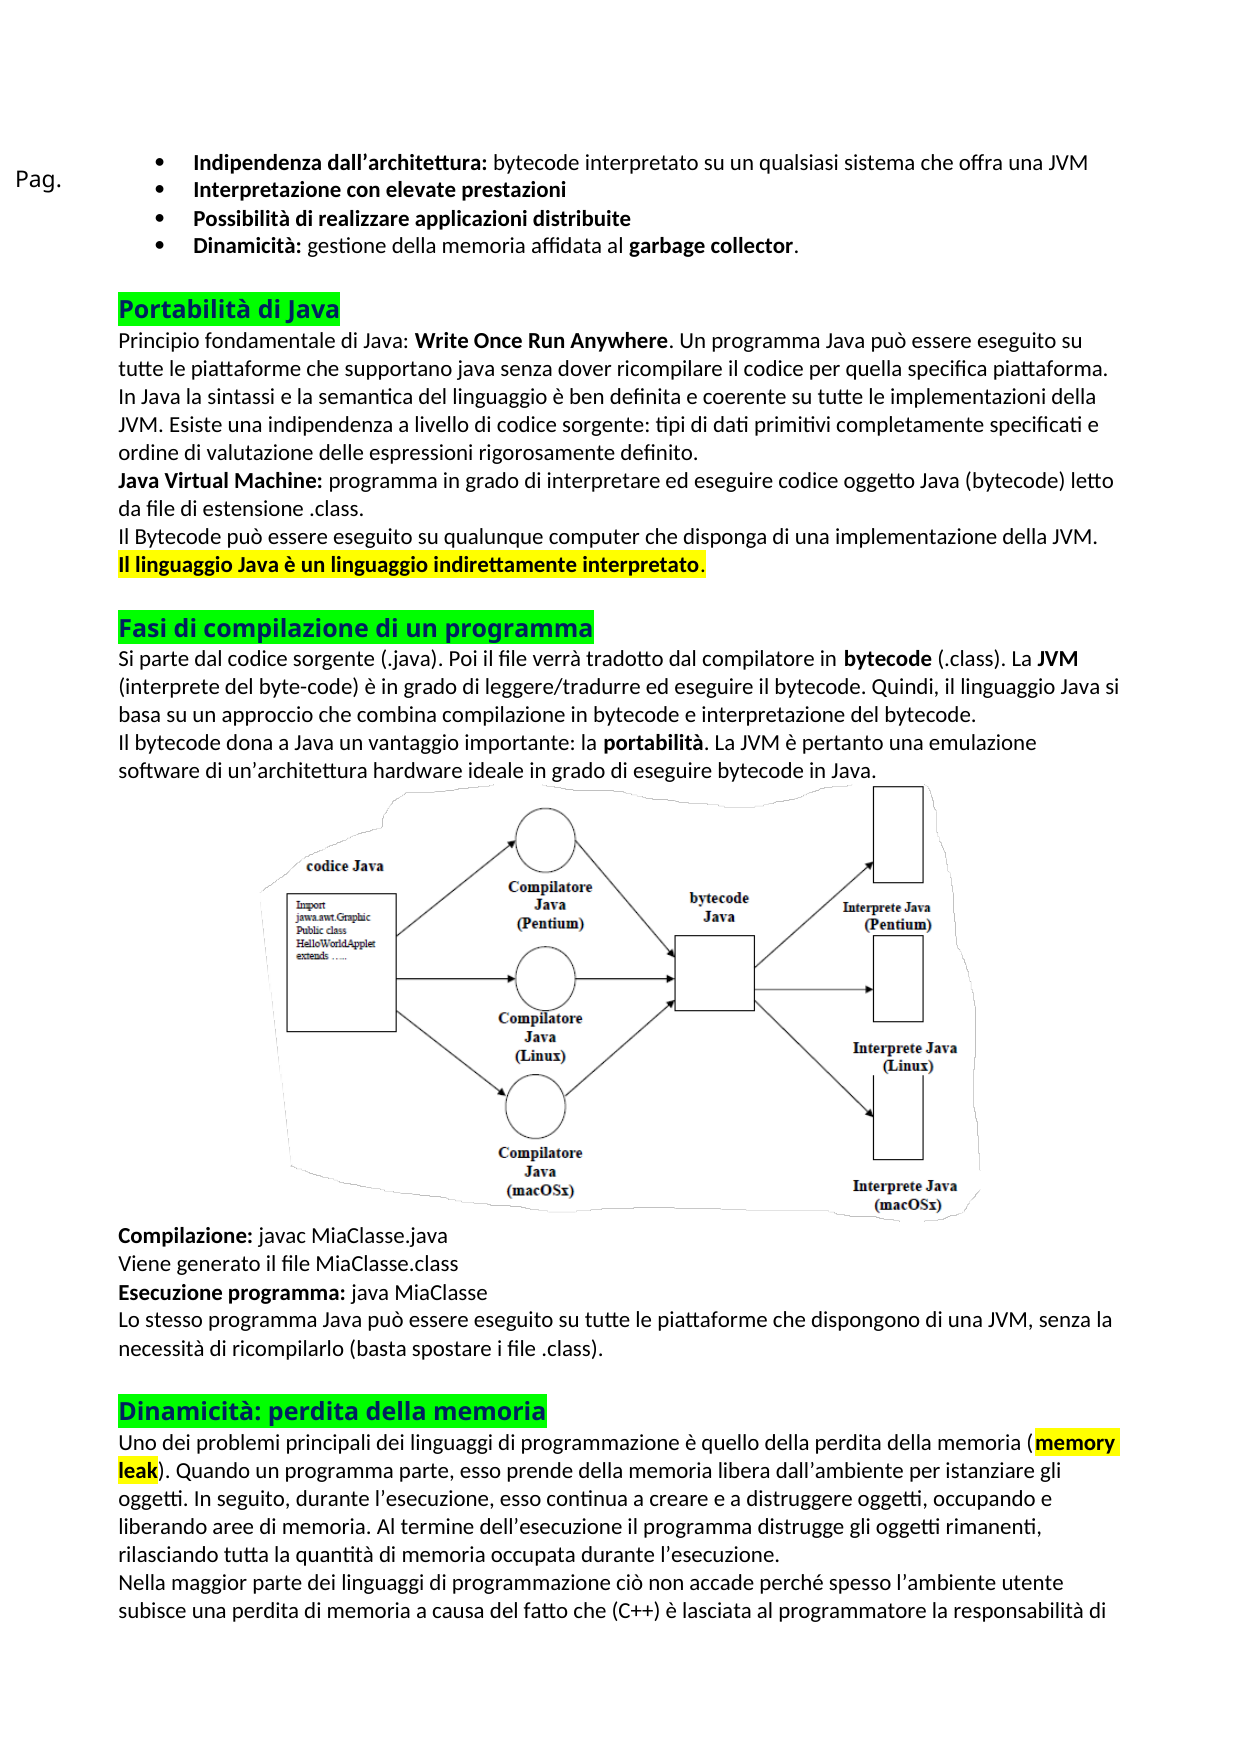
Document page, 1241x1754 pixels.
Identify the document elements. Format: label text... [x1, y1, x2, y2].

text Nella maggior parte dei linguaggi di programmazione ciò non accade perché spesso l’ambiente utente subisce una perdita di memoria a causa del fatto che (C++) è lasciata al programmatore la responsabilità di [118, 1568, 1122, 1624]
list Interpretazione con elevate prestazioni [156, 176, 1122, 204]
text Esecuzione programma: java MiaClasse [118, 1278, 1122, 1306]
text Lo stesso programma Java può essere eseguito su tutte le piattaforme che dispongono di una JVM, senza la necessità di ricompilarlo (basta spostare i file .class). [118, 1306, 1122, 1362]
text Principio fondamentale di Java: Write Once Run Anywhere. Un programma Java può essere eseguito su tutte le piattaforme che supportano java senza dover ricompilare il codice per quella specifica piattaforma. [118, 326, 1122, 382]
subtitle Portabilità di Java [118, 292, 1122, 326]
text Viene generato il file MiaClasse.class [118, 1249, 1122, 1278]
subtitle Dinamicità: perdita della memoria [118, 1394, 1122, 1428]
text Il Bytecode può essere eseguito su qualunque computer che disponga di una implementazione della JVM. [118, 522, 1122, 550]
text Il linguaggio Java è un linguaggio indirettamente interpretato. [118, 550, 1122, 578]
text Java Virtual Machine: programma in grado di interpretare ed eseguire codice oggetto Java (bytecode) letto da file di estensione .class. [118, 466, 1122, 522]
text Il bytecode dona a Java un vantaggio importante: la portabilità. La JVM è pertanto una emulazione software di un’architettura hardware ideale in grado di eseguire bytecode in Java. [118, 728, 1122, 784]
list Dinamicità: gestione della memoria affidata al garbage collector. [156, 232, 1122, 260]
subtitle Fasi di compilazione di un programma [118, 610, 1122, 644]
text Compilazione: javac MiaClasse.java [118, 1222, 1122, 1249]
list Possibilità di realizzare applicazioni distribuite [156, 204, 1122, 232]
text Si parte dal codice sorgente (.java). Poi il file verrà tradotto dal compilatore in bytecode (.class). La JVM (interprete del byte-code) è in grado di leggere/tradurre ed eseguire il bytecode. Quindi, il linguaggio Java si basa su un approccio che combina compilazione in bytecode e interpretazione del bytecode. [118, 644, 1122, 728]
text In Java la sintassi e la semantica del linguaggio è ben definita e coerente su tutte le implementazioni della JVM. Esiste una indipendenza a livello di codice sorgente: tipi di dati primitivi completamente specificati e ordine di valutazione delle espressioni rigorosamente definito. [118, 382, 1122, 466]
text Uno dei problemi principali dei linguaggi di programmazione è quello della perdita della memoria (memory leak). Quando un programma parte, esso prende della memoria libera dall’ambiente per istanziare gli oggetti. In seguito, durante l’esecuzione, esso continua a creare e a distruggere oggetti, occupando e liberando aree di memoria. Al termine dell’esecuzione il programma distrugge gli oggetti rimanenti, rilasciando tutta la quantità di memoria occupata durante l’esecuzione. [118, 1428, 1122, 1568]
list Indipendenza dall’architettura: bytecode interpretato su un qualsiasi sistema che offra una JVM [156, 148, 1122, 176]
